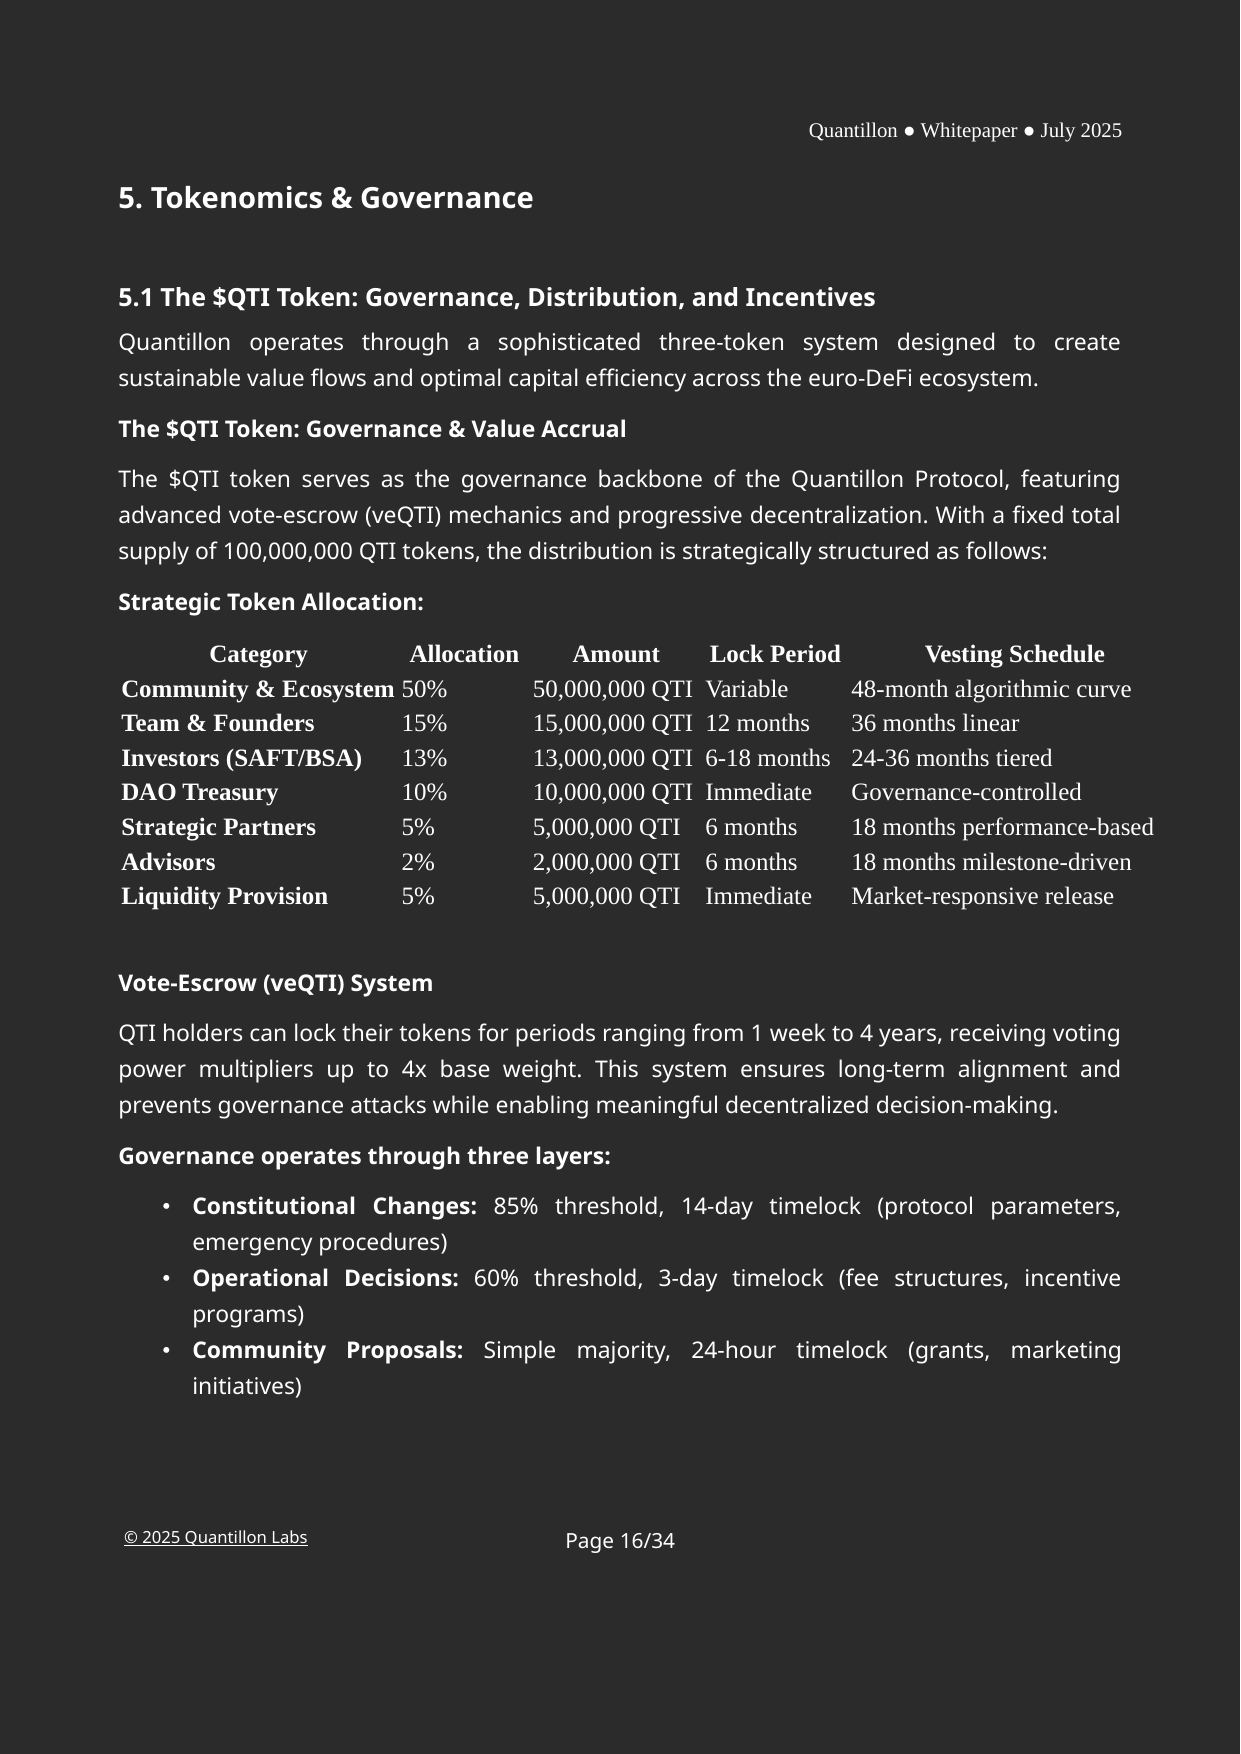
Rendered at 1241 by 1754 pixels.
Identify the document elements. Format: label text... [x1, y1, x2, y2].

table_cell Liquidity Provision [118, 878, 398, 913]
table_cell 5,000,000 QTI [530, 878, 702, 913]
table_cell 2,000,000 QTI [530, 844, 702, 878]
text The $QTI Token: Governance & Value Accrual [118, 413, 1122, 444]
table_cell Advisors [118, 844, 398, 878]
table_cell Investors (SAFT/BSA) [118, 740, 398, 774]
table_cell 2% [399, 844, 530, 878]
list Constitutional Changes: 85% threshold, 14-day timelock (protocol parameters, emergency procedures) [162, 1190, 1122, 1257]
text The $QTI token serves as the governance backbone of the Quantillon Protocol, featuring advanced vote-escrow (veQTI) mechanics and progressive decentralization. With a fixed total supply of 100,000,000 QTI tokens, the distribution is strategically structured as follows: [118, 463, 1122, 566]
table_cell 10,000,000 QTI [530, 775, 702, 809]
text Strategic Token Allocation: [118, 586, 1122, 617]
table_cell 6 months [702, 809, 848, 844]
table_cell DAO Treasury [118, 775, 398, 809]
table_cell 5% [399, 878, 530, 913]
subtitle 5.1 The $QTI Token: Governance, Distribution, and Incentives [118, 280, 1122, 314]
table_cell 13,000,000 QTI [530, 740, 702, 774]
table_cell Team & Founders [118, 705, 398, 740]
text Governance operates through three layers: [118, 1139, 1122, 1171]
table_cell Community & Ecosystem [118, 671, 398, 705]
table_cell 24-36 months tiered [848, 740, 1181, 774]
table_cell 6 months [702, 844, 848, 878]
text QTI holders can lock their tokens for periods ranging from 1 week to 4 years, receiving voting power multipliers up to 4x base weight. This system ensures long-term alignment and prevents governance attacks while enabling meaningful decentralized decision-making. [118, 1017, 1122, 1120]
table_cell Variable [702, 671, 848, 705]
table_cell Governance-controlled [848, 775, 1181, 809]
table_cell 15,000,000 QTI [530, 705, 702, 740]
table_cell 5,000,000 QTI [530, 809, 702, 844]
text Vote-Escrow (veQTI) System [118, 967, 1122, 998]
table_cell 13% [399, 740, 530, 774]
table_cell 10% [399, 775, 530, 809]
table_cell 18 months performance-based [848, 809, 1181, 844]
table_cell 6-18 months [702, 740, 848, 774]
list Community Proposals: Simple majority, 24-hour timelock (grants, marketing initiatives) [162, 1334, 1122, 1401]
table_cell 48-month algorithmic curve [848, 671, 1181, 705]
table_cell 18 months milestone-driven [848, 844, 1181, 878]
table_header Allocation [399, 636, 530, 671]
text Quantillon operates through a sophisticated three-token system designed to create sustainable value flows and optimal capital efficiency across the euro-DeFi ecosystem. [118, 326, 1122, 393]
table_cell 36 months linear [848, 705, 1181, 740]
table_cell Strategic Partners [118, 809, 398, 844]
table_header Vesting Schedule [848, 636, 1181, 671]
subtitle 5. Tokenomics & Governance [118, 177, 1122, 217]
table_header Lock Period [702, 636, 848, 671]
table_cell 15% [399, 705, 530, 740]
list Operational Decisions: 60% threshold, 3-day timelock (fee structures, incentive programs) [162, 1262, 1122, 1329]
table_cell Immediate [702, 775, 848, 809]
table_cell 50% [399, 671, 530, 705]
table_cell 12 months [702, 705, 848, 740]
table_header Category [118, 636, 398, 671]
table_cell Market-responsive release [848, 878, 1181, 913]
table_cell Immediate [702, 878, 848, 913]
table_cell 50,000,000 QTI [530, 671, 702, 705]
table_header Amount [530, 636, 702, 671]
table_cell 5% [399, 809, 530, 844]
